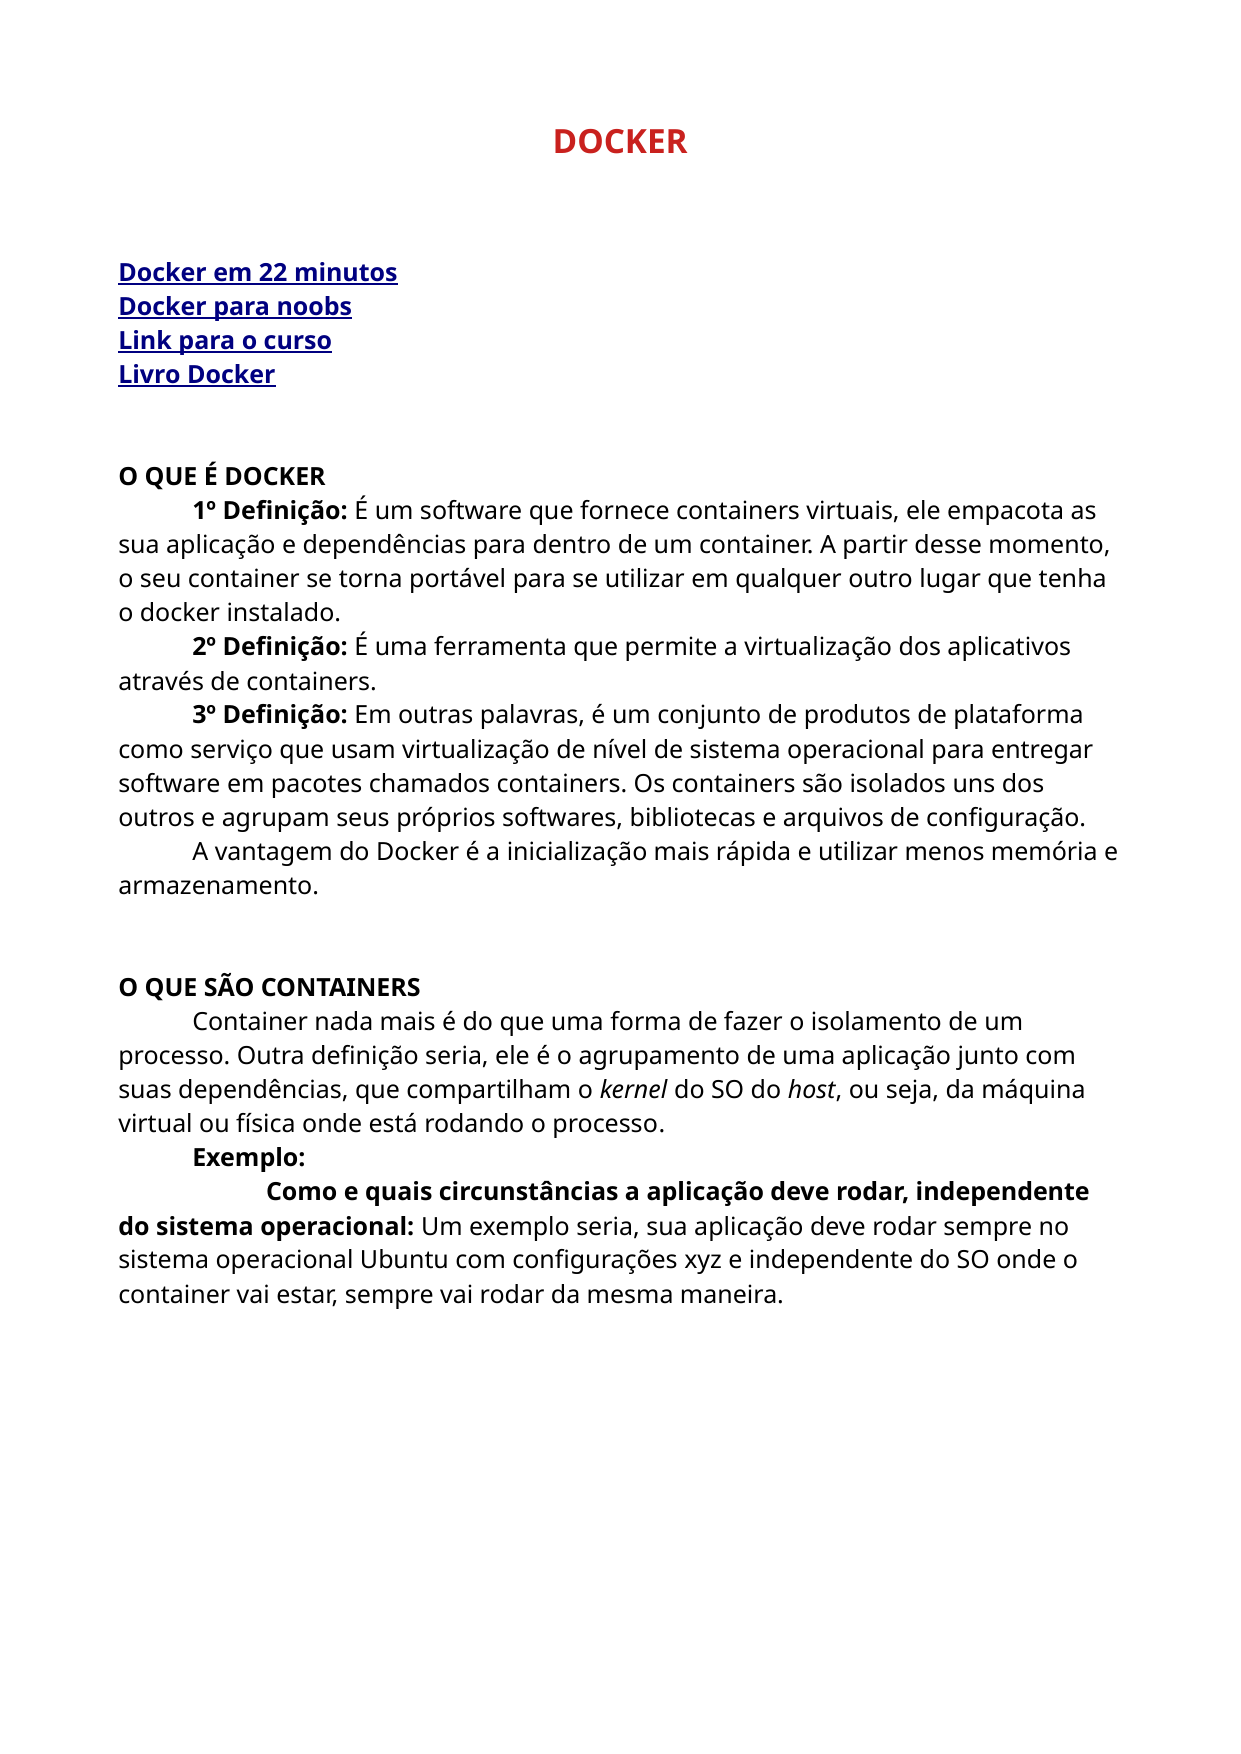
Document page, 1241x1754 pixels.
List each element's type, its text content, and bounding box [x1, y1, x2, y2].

text Link para o curso [118, 322, 1122, 357]
text Exemplo: [118, 1140, 1122, 1174]
text 2º Definição: É uma ferramenta que permite a virtualização dos aplicativos através de containers. [118, 629, 1122, 697]
text DOCKER [118, 118, 1122, 163]
text O QUE É DOCKER [118, 459, 1122, 493]
text 1º Definição: É um software que fornece containers virtuais, ele empacota as sua aplicação e dependências para dentro de um container. A partir desse momento, o seu container se torna portável para se utilizar em qualquer outro lugar que tenha o docker instalado. [118, 493, 1122, 629]
text Docker em 22 minutos [118, 254, 1122, 288]
text O QUE SÃO CONTAINERS [118, 970, 1122, 1004]
text Como e quais circunstâncias a aplicação deve rodar, independente do sistema operacional: Um exemplo seria, sua aplicação deve rodar sempre no sistema operacional Ubuntu com configurações xyz e independente do SO onde o container vai estar, sempre vai rodar da mesma maneira. [118, 1174, 1122, 1310]
text Container nada mais é do que uma forma de fazer o isolamento de um processo. Outra definição seria, ele é o agrupamento de uma aplicação junto com suas dependências, que compartilham o kernel do SO do host, ou seja, da máquina virtual ou física onde está rodando o processo. [118, 1004, 1122, 1140]
text Livro Docker [118, 357, 1122, 391]
text Docker para noobs [118, 288, 1122, 322]
text A vantagem do Docker é a inicialização mais rápida e utilizar menos memória e armazenamento. [118, 833, 1122, 902]
text 3º Definição: Em outras palavras, é um conjunto de produtos de plataforma como serviço que usam virtualização de nível de sistema operacional para entregar software em pacotes chamados containers. Os containers são isolados uns dos outros e agrupam seus próprios softwares, bibliotecas e arquivos de configuração. [118, 697, 1122, 833]
